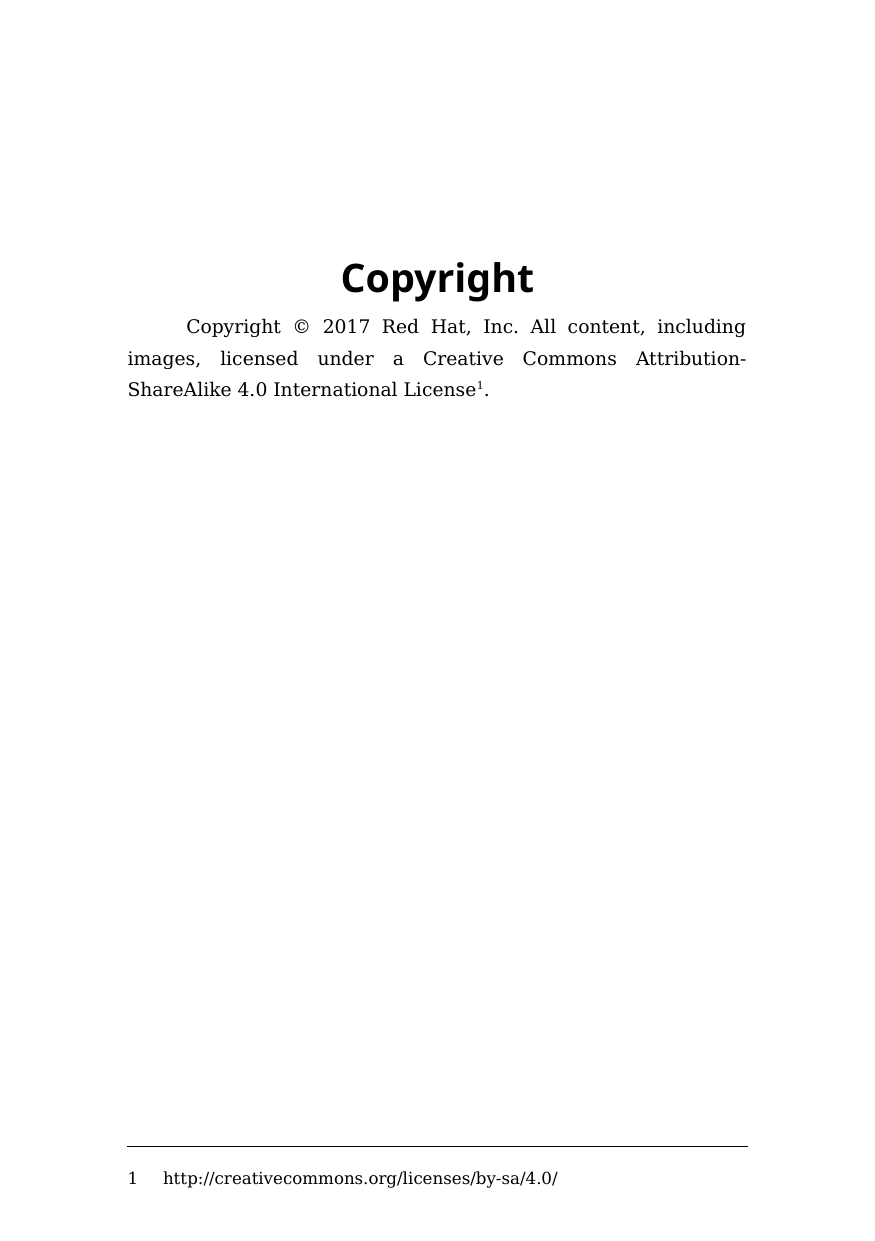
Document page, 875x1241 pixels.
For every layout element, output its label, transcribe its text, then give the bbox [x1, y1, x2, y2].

subtitle Copyright [127, 250, 747, 304]
text http://creativecommons.org/licenses/by-sa/4.0/ [127, 1169, 747, 1188]
text Copyright © 2017 Red Hat, Inc. All content, including images, licensed under a Creative Commons Attribution-ShareAlike 4.0 International License. [127, 316, 747, 401]
